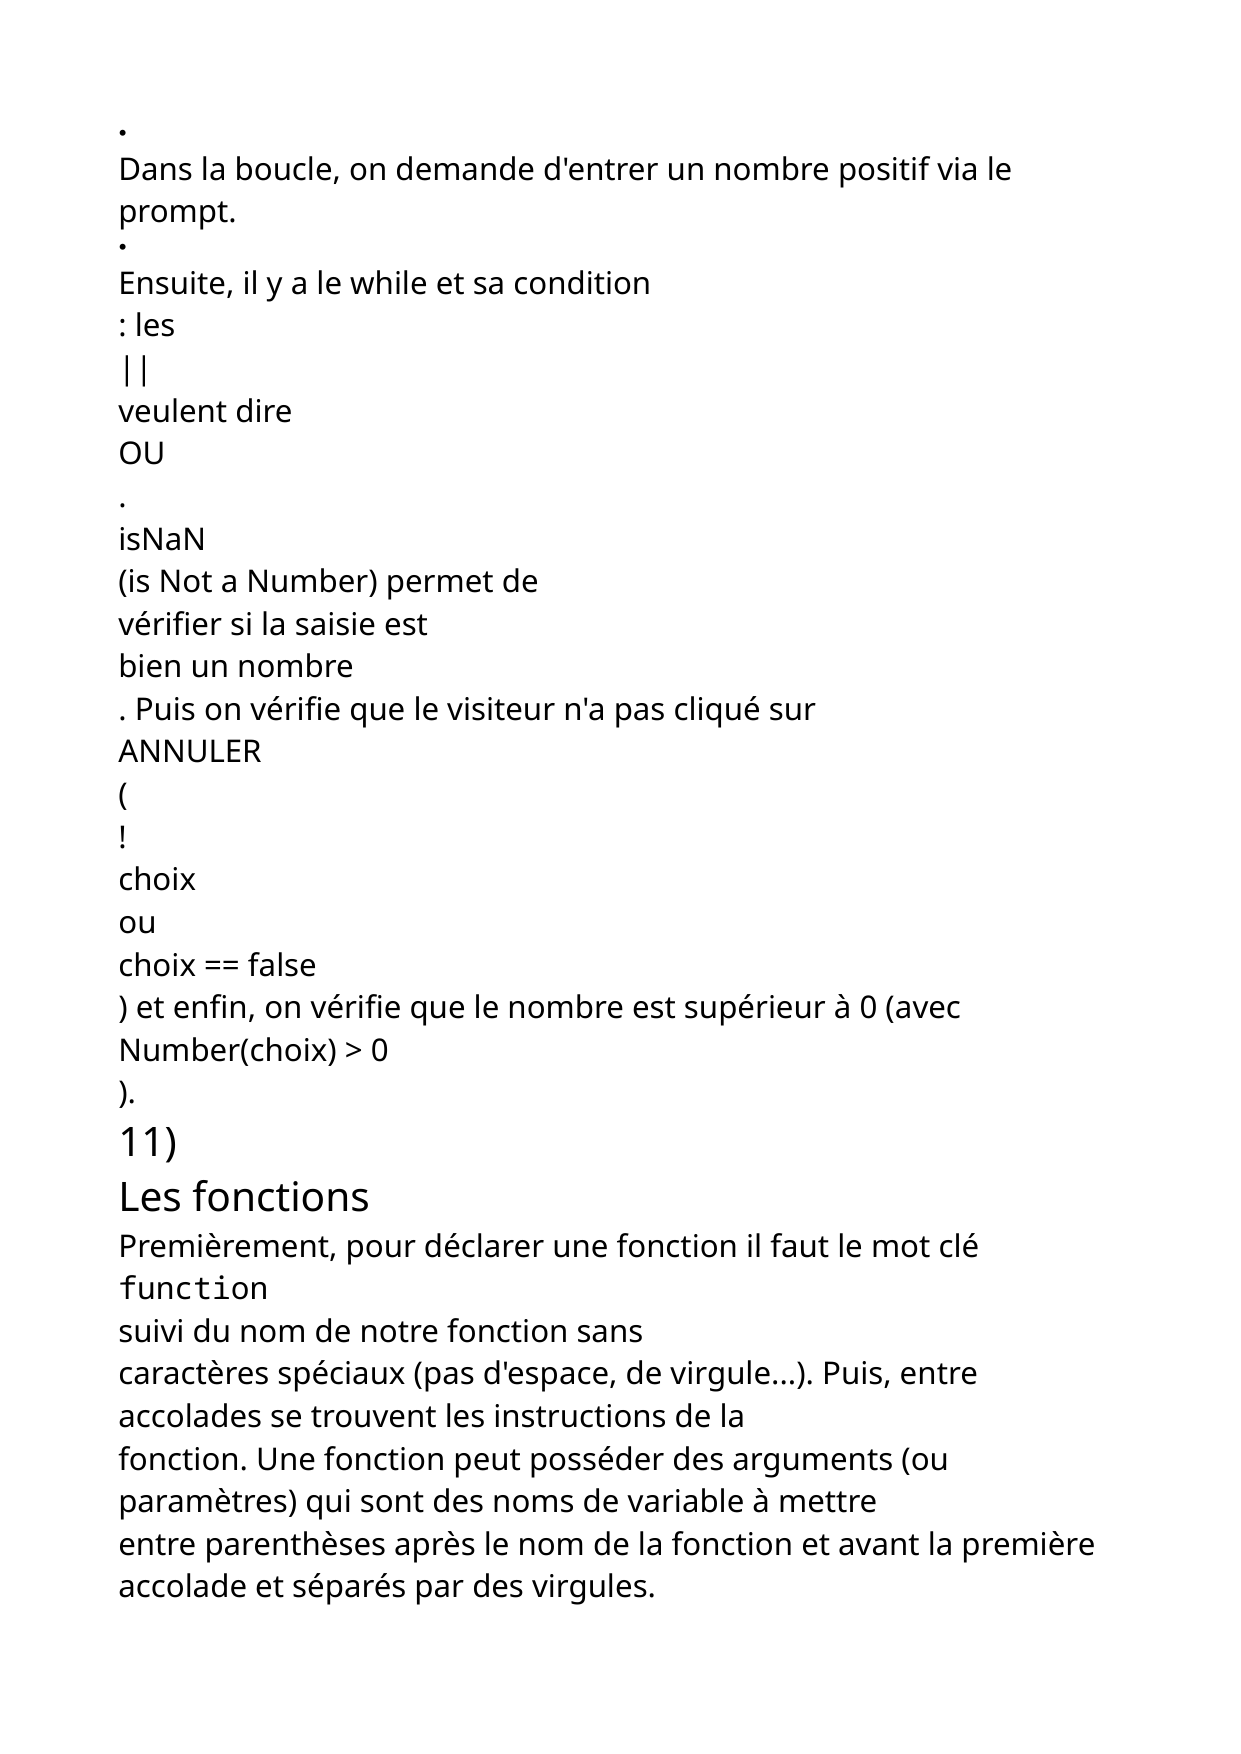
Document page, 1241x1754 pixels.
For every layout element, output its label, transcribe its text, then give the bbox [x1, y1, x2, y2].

text • [118, 118, 1122, 147]
text OU [118, 431, 1122, 474]
text entre parenthèses après le nom de la fonction et avant la première accolade et séparés par des virgules. [118, 1522, 1122, 1607]
text ( [118, 772, 1122, 815]
text choix == false [118, 942, 1122, 985]
text (is Not a Number) permet de [118, 559, 1122, 602]
text ou [118, 900, 1122, 942]
text Les fonctions [118, 1168, 1122, 1223]
text ANNULER [118, 729, 1122, 772]
text ). [118, 1070, 1122, 1113]
text 11) [118, 1113, 1122, 1168]
text fonction. Une fonction peut posséder des arguments (ou paramètres) qui sont des noms de variable à mettre [118, 1437, 1122, 1522]
text Ensuite, il y a le while et sa condition [118, 261, 1122, 303]
text caractères spéciaux (pas d'espace, de virgule...). Puis, entre accolades se trouvent les instructions de la [118, 1351, 1122, 1437]
text . [118, 474, 1122, 516]
text . Puis on vérifie que le visiteur n'a pas cliqué sur [118, 687, 1122, 729]
text veulent dire [118, 389, 1122, 431]
text Premièrement, pour déclarer une fonction il faut le mot clé [118, 1223, 1122, 1266]
text : les [118, 303, 1122, 346]
text ! [118, 815, 1122, 857]
text • [118, 232, 1122, 261]
text || [118, 346, 1122, 389]
text Number(choix) > 0 [118, 1028, 1122, 1070]
text vérifier si la saisie est [118, 602, 1122, 644]
text choix [118, 857, 1122, 900]
text suivi du nom de notre fonction sans [118, 1309, 1122, 1351]
text isNaN [118, 516, 1122, 559]
text bien un nombre [118, 644, 1122, 687]
text function [118, 1266, 1122, 1309]
text ) et enfin, on vérifie que le nombre est supérieur à 0 (avec [118, 985, 1122, 1028]
text Dans la boucle, on demande d'entrer un nombre positif via le prompt. [118, 147, 1122, 232]
